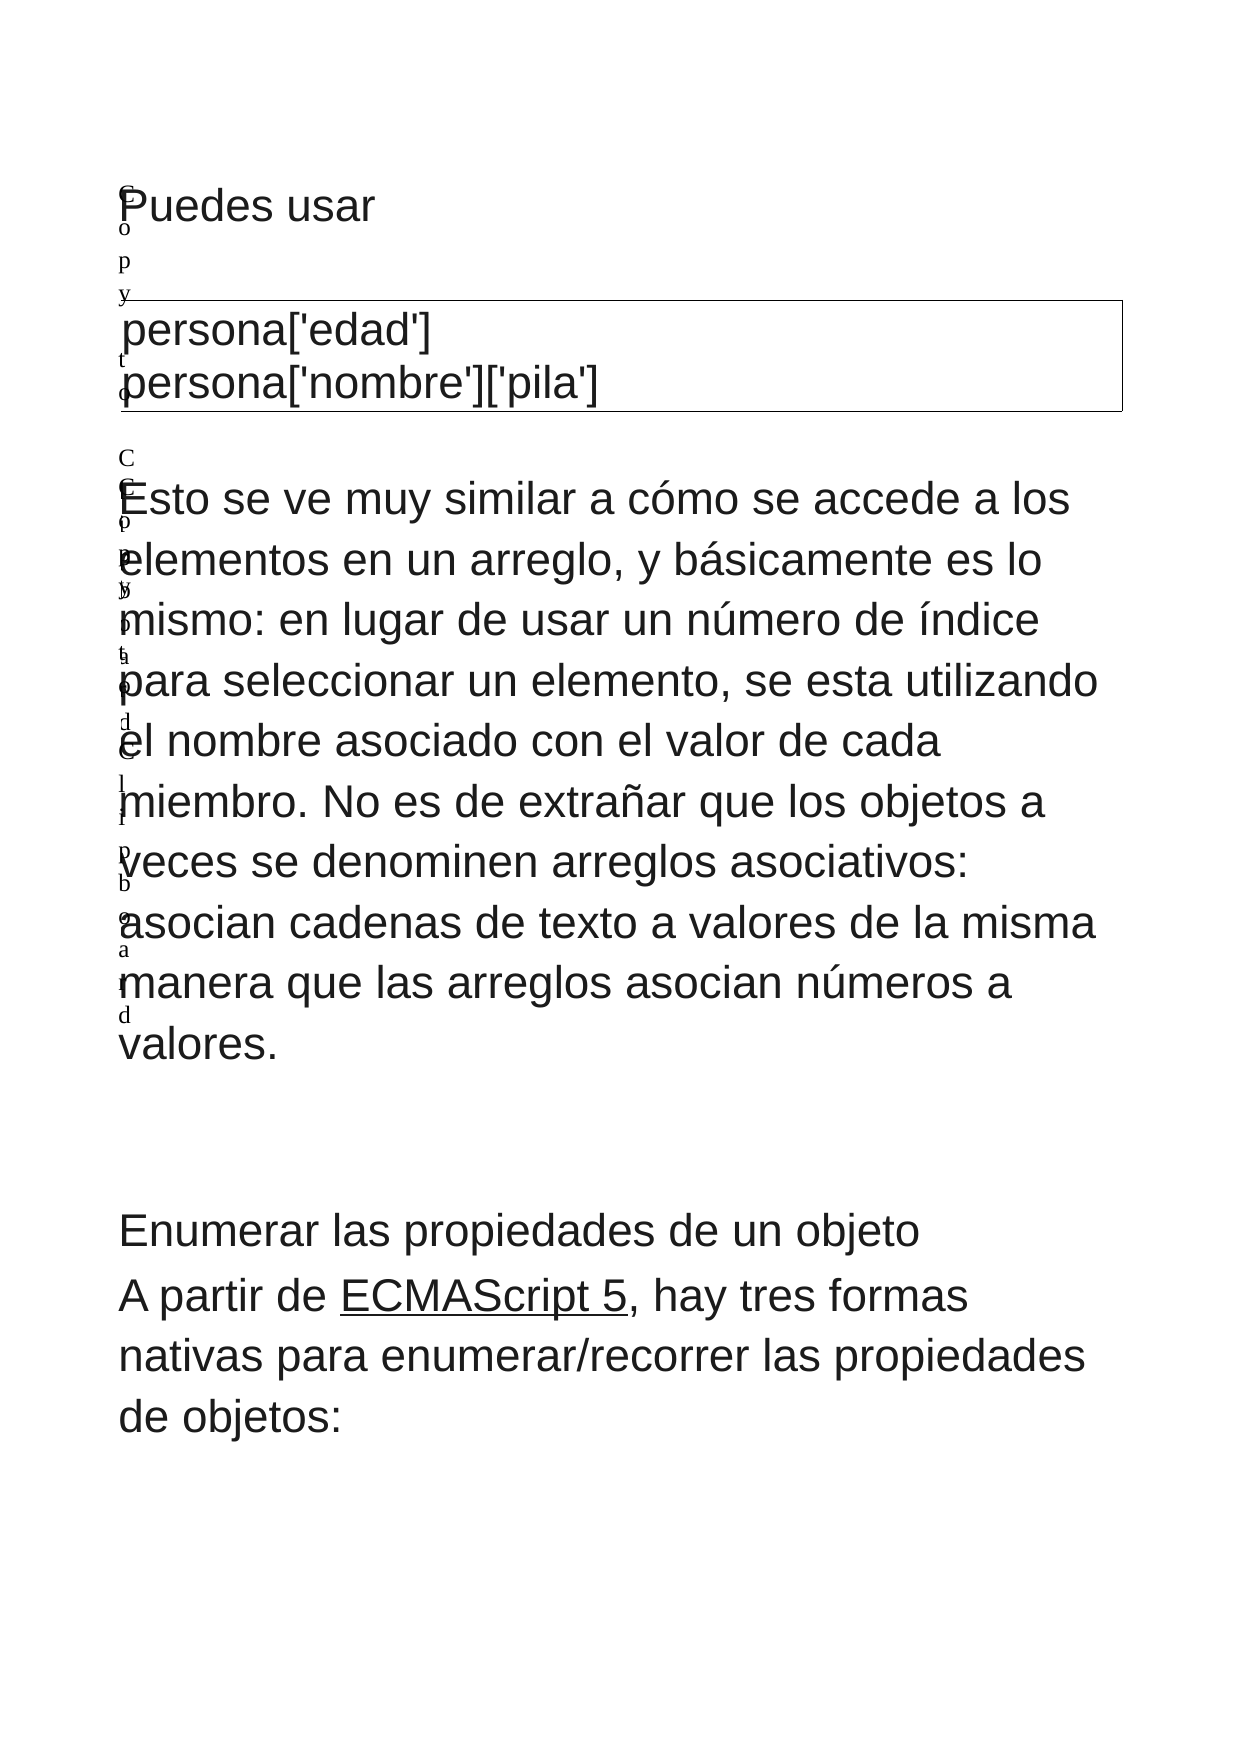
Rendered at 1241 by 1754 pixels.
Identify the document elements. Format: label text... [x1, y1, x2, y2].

text Esto se ve muy similar a cómo se accede a los elementos en un arreglo, y básicamente es lo mismo: en lugar de usar un número de índice para seleccionar un elemento, se esta utilizando el nombre asociado con el valor de cada miembro. No es de extrañar que los objetos a veces se denominen arreglos asociativos: asocian cadenas de texto a valores de la misma manera que las arreglos asocian números a valores. [118, 472, 1122, 1069]
text persona['edad'] [121, 301, 1122, 352]
text A partir de ECMAScript 5, hay tres formas nativas para enumerar/recorrer las propiedades de objetos: [118, 1268, 1122, 1442]
text Puedes usar [121, 179, 1122, 231]
subtitle Enumerar las propiedades de un objeto [118, 1203, 1122, 1256]
text persona['nombre']['pila'] [121, 352, 1122, 411]
